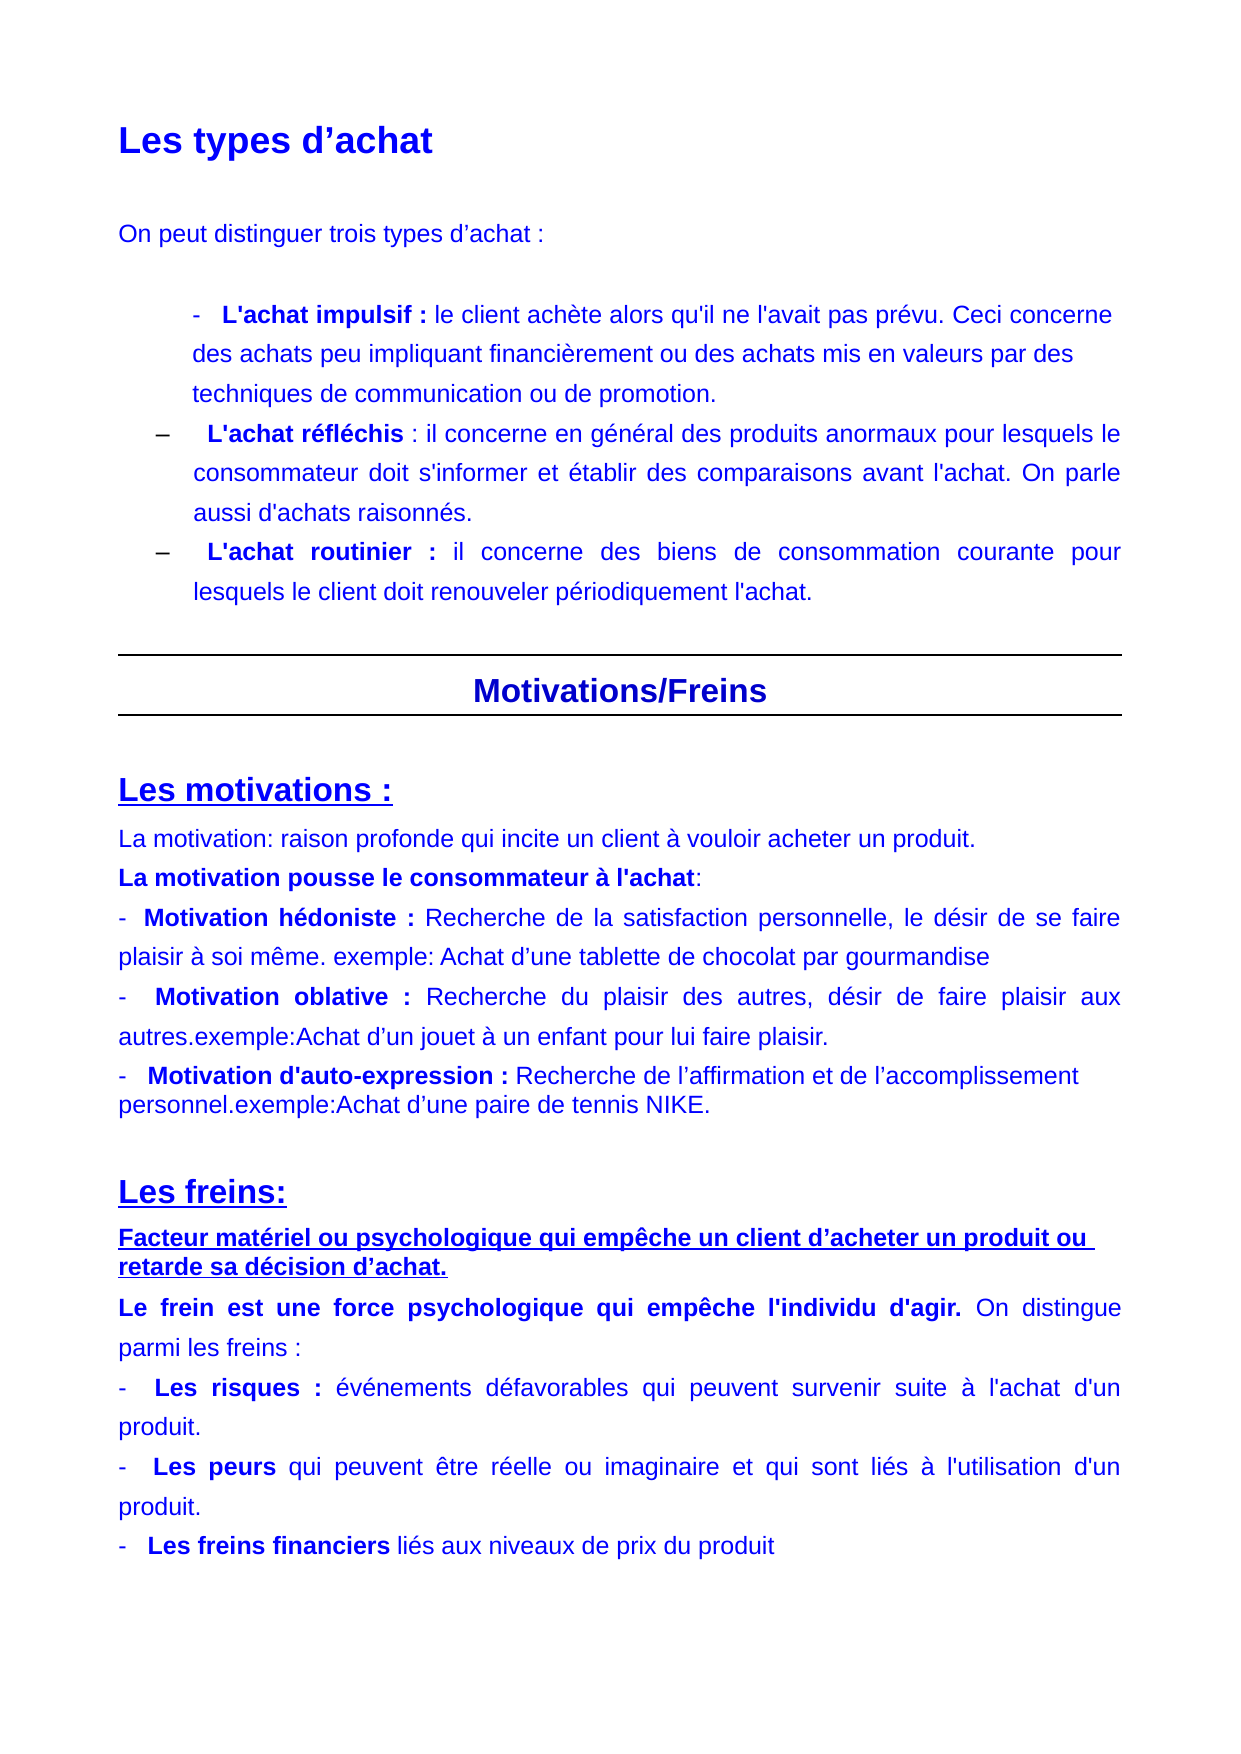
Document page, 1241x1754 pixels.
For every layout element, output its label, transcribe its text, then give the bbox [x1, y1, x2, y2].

text - L'achat impulsif : le client achète alors qu'il ne l'avait pas prévu. Ceci concerne des achats peu impliquant financièrement ou des achats mis en valeurs par des [118, 300, 1122, 368]
text Les freins: [118, 1172, 1122, 1211]
text La motivation pousse le consommateur à l'achat: [118, 863, 1122, 892]
text Les motivations : [118, 771, 1122, 809]
text - Les freins financiers liés aux niveaux de prix du produit [118, 1531, 1122, 1560]
text techniques de communication ou de promotion. [118, 379, 1122, 408]
text Facteur matériel ou psychologique qui empêche un client d’acheter un produit ou retarde sa décision d’achat. [118, 1223, 1122, 1281]
list L'achat réfléchis : il concerne en général des produits anormaux pour lesquels le consommateur doit s'informer et établir des comparaisons avant l'achat. On parle aussi d'achats raisonnés. [156, 418, 1122, 527]
text - Motivation hédoniste : Recherche de la satisfaction personnelle, le désir de se faire plaisir à soi même. exemple: Achat d’une tablette de chocolat par gourmandise [118, 903, 1122, 971]
text On peut distinguer trois types d’achat : [118, 219, 1122, 248]
text - Les risques : événements défavorables qui peuvent survenir suite à l'achat d'un produit. [118, 1373, 1122, 1441]
text Le frein est une force psychologique qui empêche l'individu d'agir. On distingue parmi les freins : [118, 1293, 1122, 1362]
text La motivation: raison profonde qui incite un client à vouloir acheter un produit. [118, 823, 1122, 852]
list L'achat routinier : il concerne des biens de consommation courante pour lesquels le client doit renouveler périodiquement l'achat. [156, 537, 1122, 606]
text Les types d’achat [118, 118, 1122, 161]
text - Motivation d'auto-expression : Recherche de l’affirmation et de l’accomplissement personnel.exemple:Achat d’une paire de tennis NIKE. [118, 1061, 1122, 1119]
text - Les peurs qui peuvent être réelle ou imaginaire et qui sont liés à l'utilisation d'un produit. [118, 1452, 1122, 1520]
text - Motivation oblative : Recherche du plaisir des autres, désir de faire plaisir aux autres.exemple:Achat d’un jouet à un enfant pour lui faire plaisir. [118, 982, 1122, 1050]
text Motivations/Freins [118, 667, 1122, 714]
